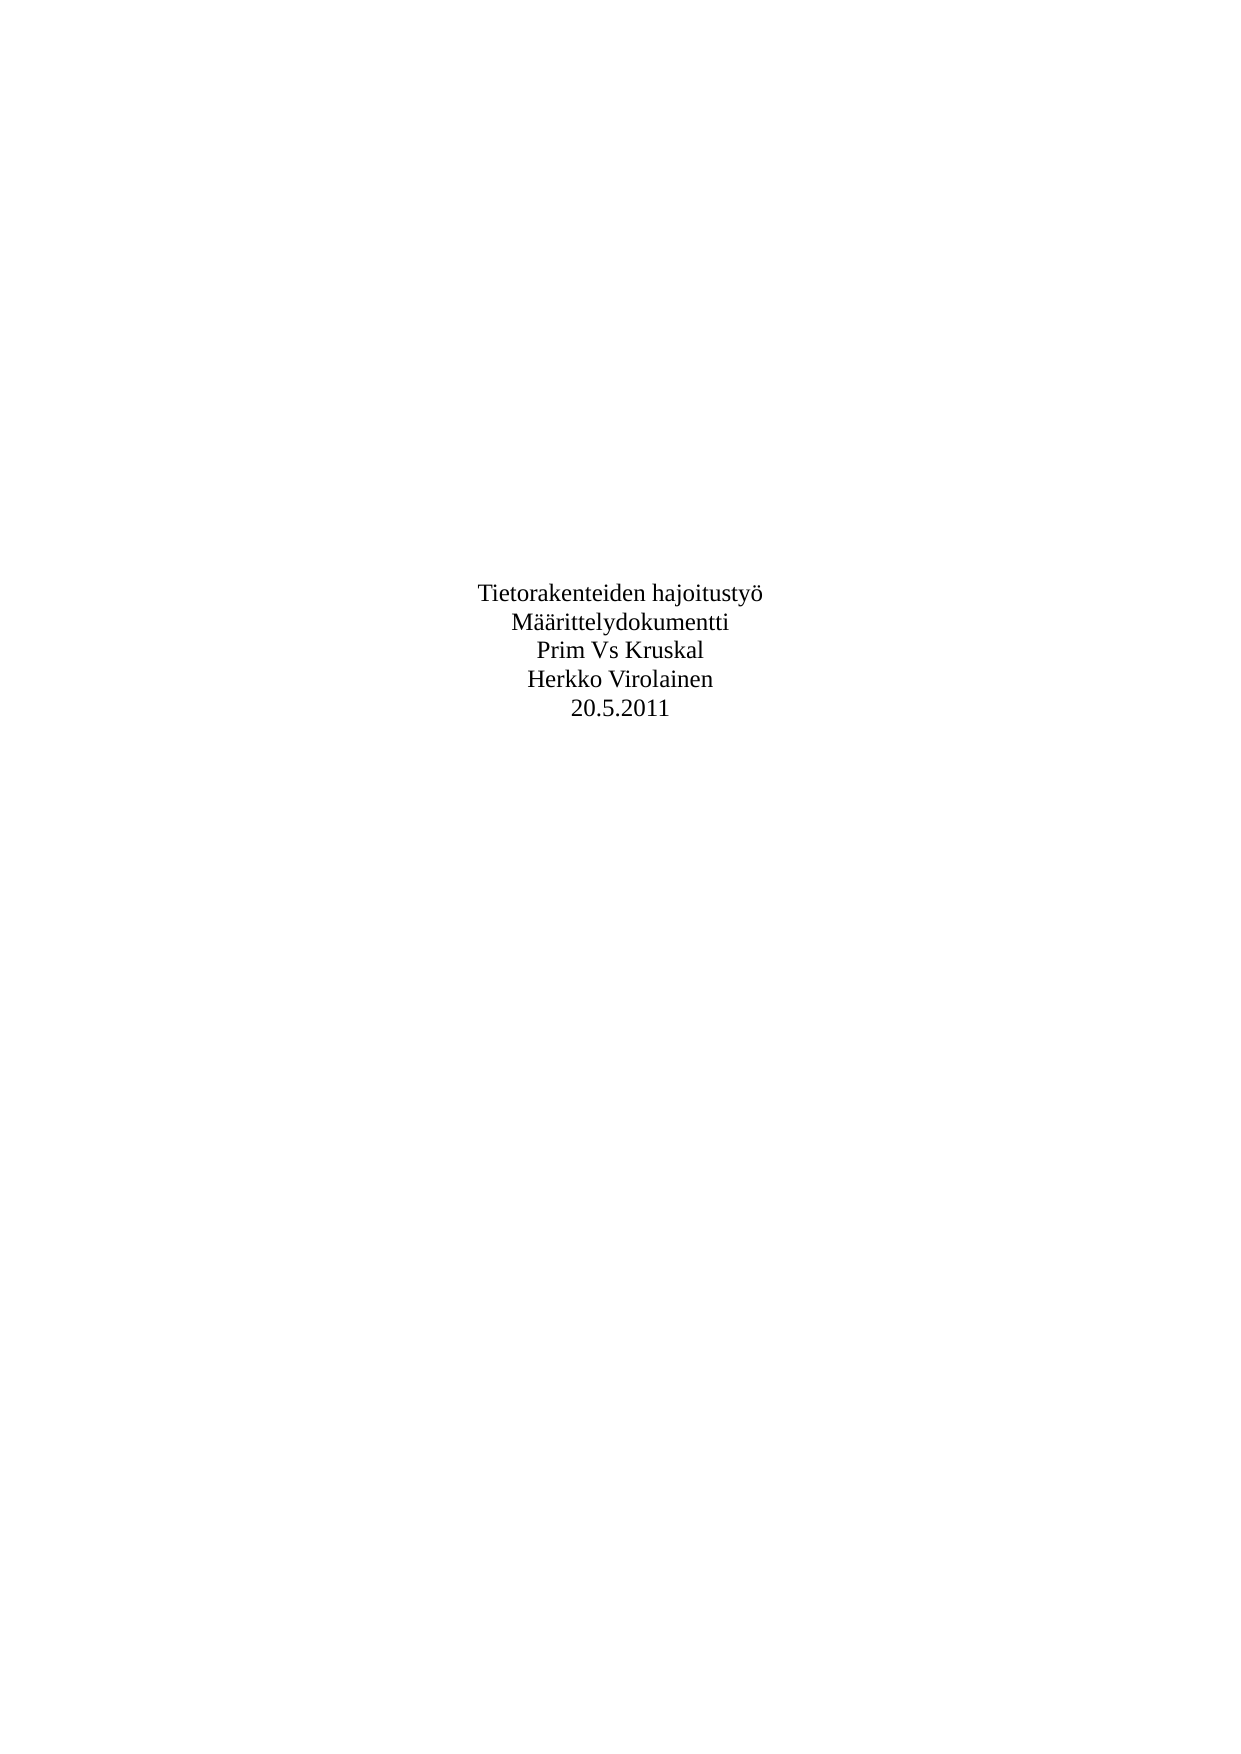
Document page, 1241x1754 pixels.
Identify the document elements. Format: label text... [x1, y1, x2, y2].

text Prim Vs Kruskal [118, 636, 1122, 664]
text Tietorakenteiden hajoitustyö [118, 578, 1122, 607]
text 20.5.2011 [118, 693, 1122, 722]
text Herkko Virolainen [118, 664, 1122, 693]
text Määrittelydokumentti [118, 607, 1122, 636]
